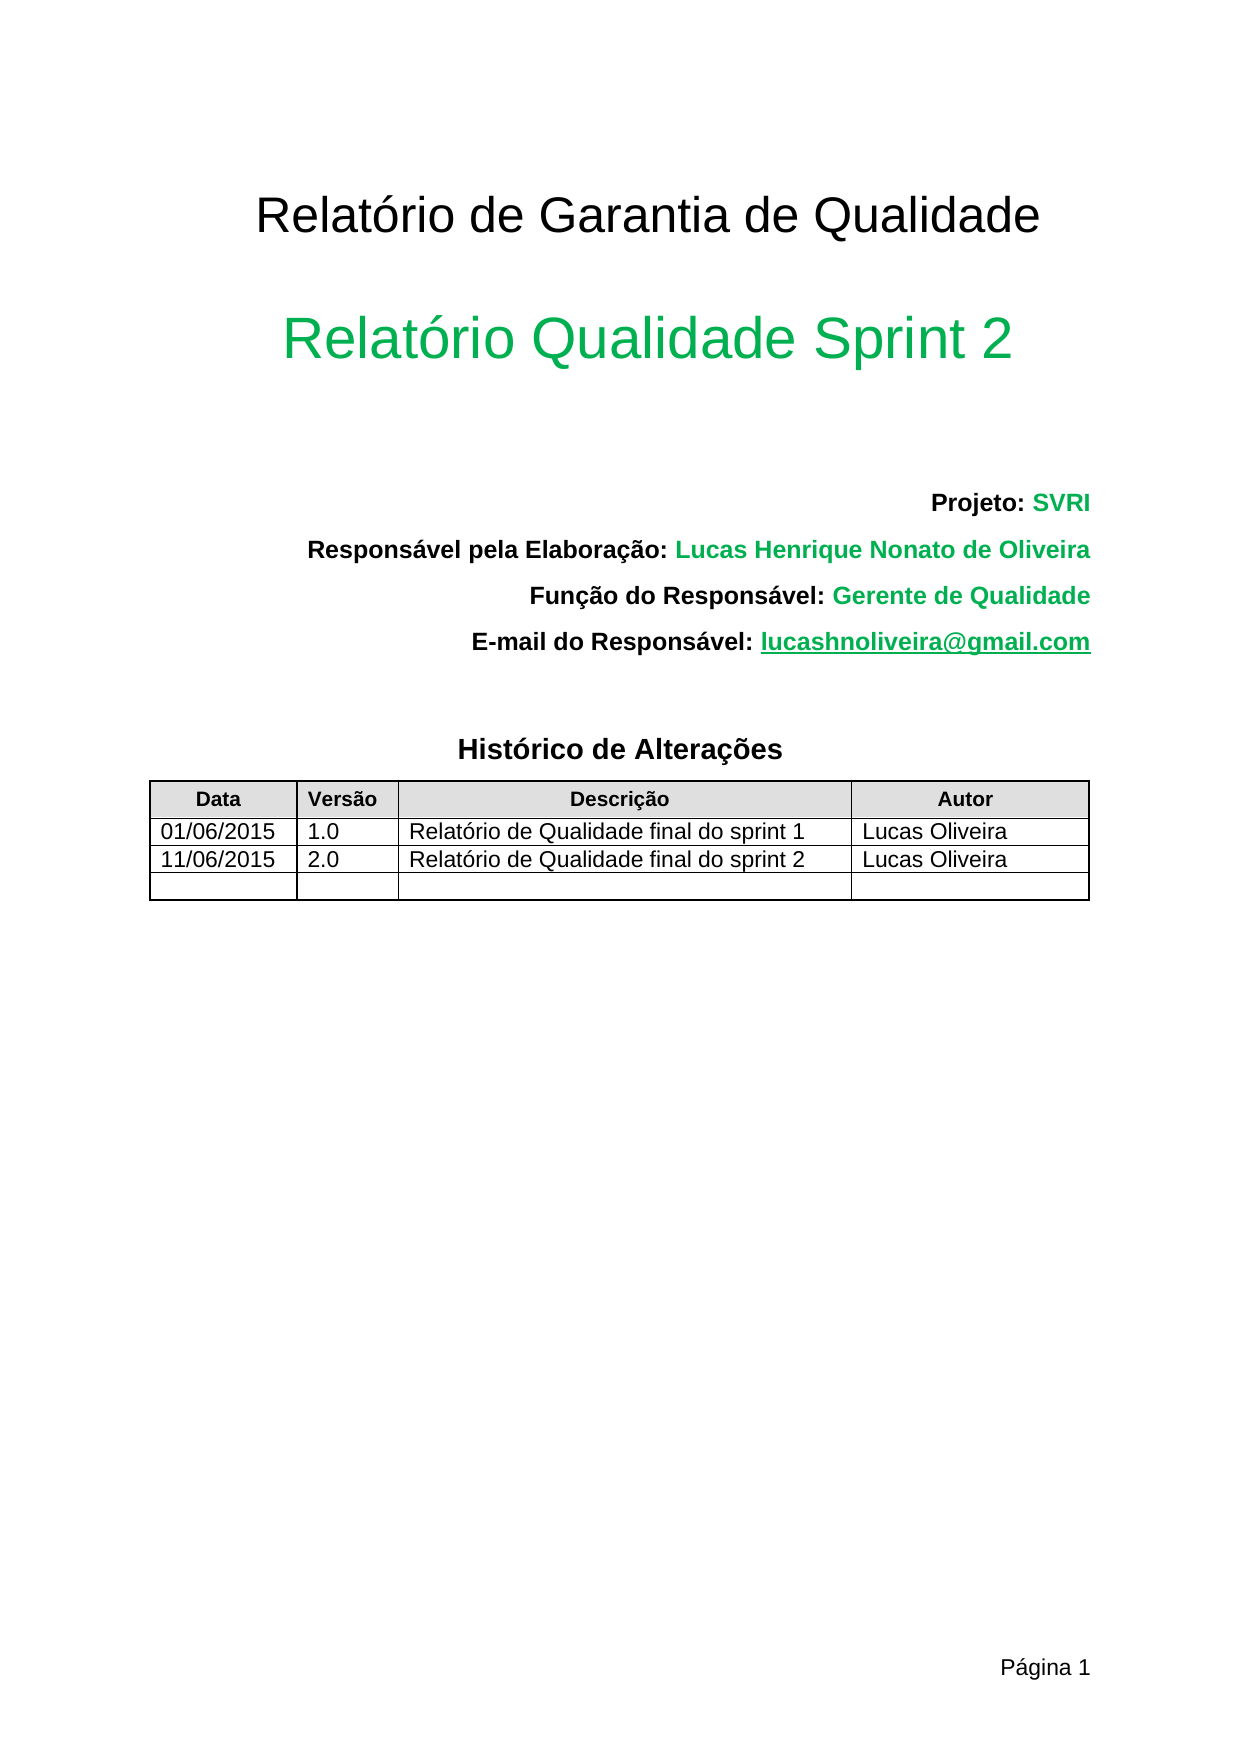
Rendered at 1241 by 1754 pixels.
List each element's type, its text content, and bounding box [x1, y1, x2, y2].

text Relatório de Garantia de Qualidade [150, 187, 1147, 243]
table_header Autor [852, 782, 1088, 817]
table_cell Relatório de Qualidade final do sprint 2 [399, 846, 851, 872]
table_cell 2.0 [298, 846, 398, 872]
text Relatório Qualidade Sprint 2 [150, 305, 1147, 371]
table_cell Lucas Oliveira [852, 846, 1088, 872]
table_cell Relatório de Qualidade final do sprint 1 [399, 819, 851, 845]
text Responsável pela Elaboração: Lucas Henrique Nonato de Oliveira [150, 536, 1091, 563]
text Função do Responsável: Gerente de Qualidade [150, 582, 1091, 610]
table_cell [298, 873, 398, 899]
table_cell 11/06/2015 [151, 846, 296, 872]
text E-mail do Responsável: lucashnoliveira@gmail.com [150, 628, 1091, 656]
table_cell 01/06/2015 [151, 819, 296, 845]
text Histórico de Alterações [150, 733, 1091, 766]
text Projeto: SVRI [150, 489, 1091, 517]
table_header Data [151, 782, 296, 817]
table_header Descrição [399, 782, 851, 817]
table_cell [852, 873, 1088, 899]
table_cell [399, 873, 851, 899]
table_cell Lucas Oliveira [852, 819, 1088, 845]
table_cell 1.0 [298, 819, 398, 845]
table_header Versão [298, 782, 398, 817]
table_cell [151, 873, 296, 899]
